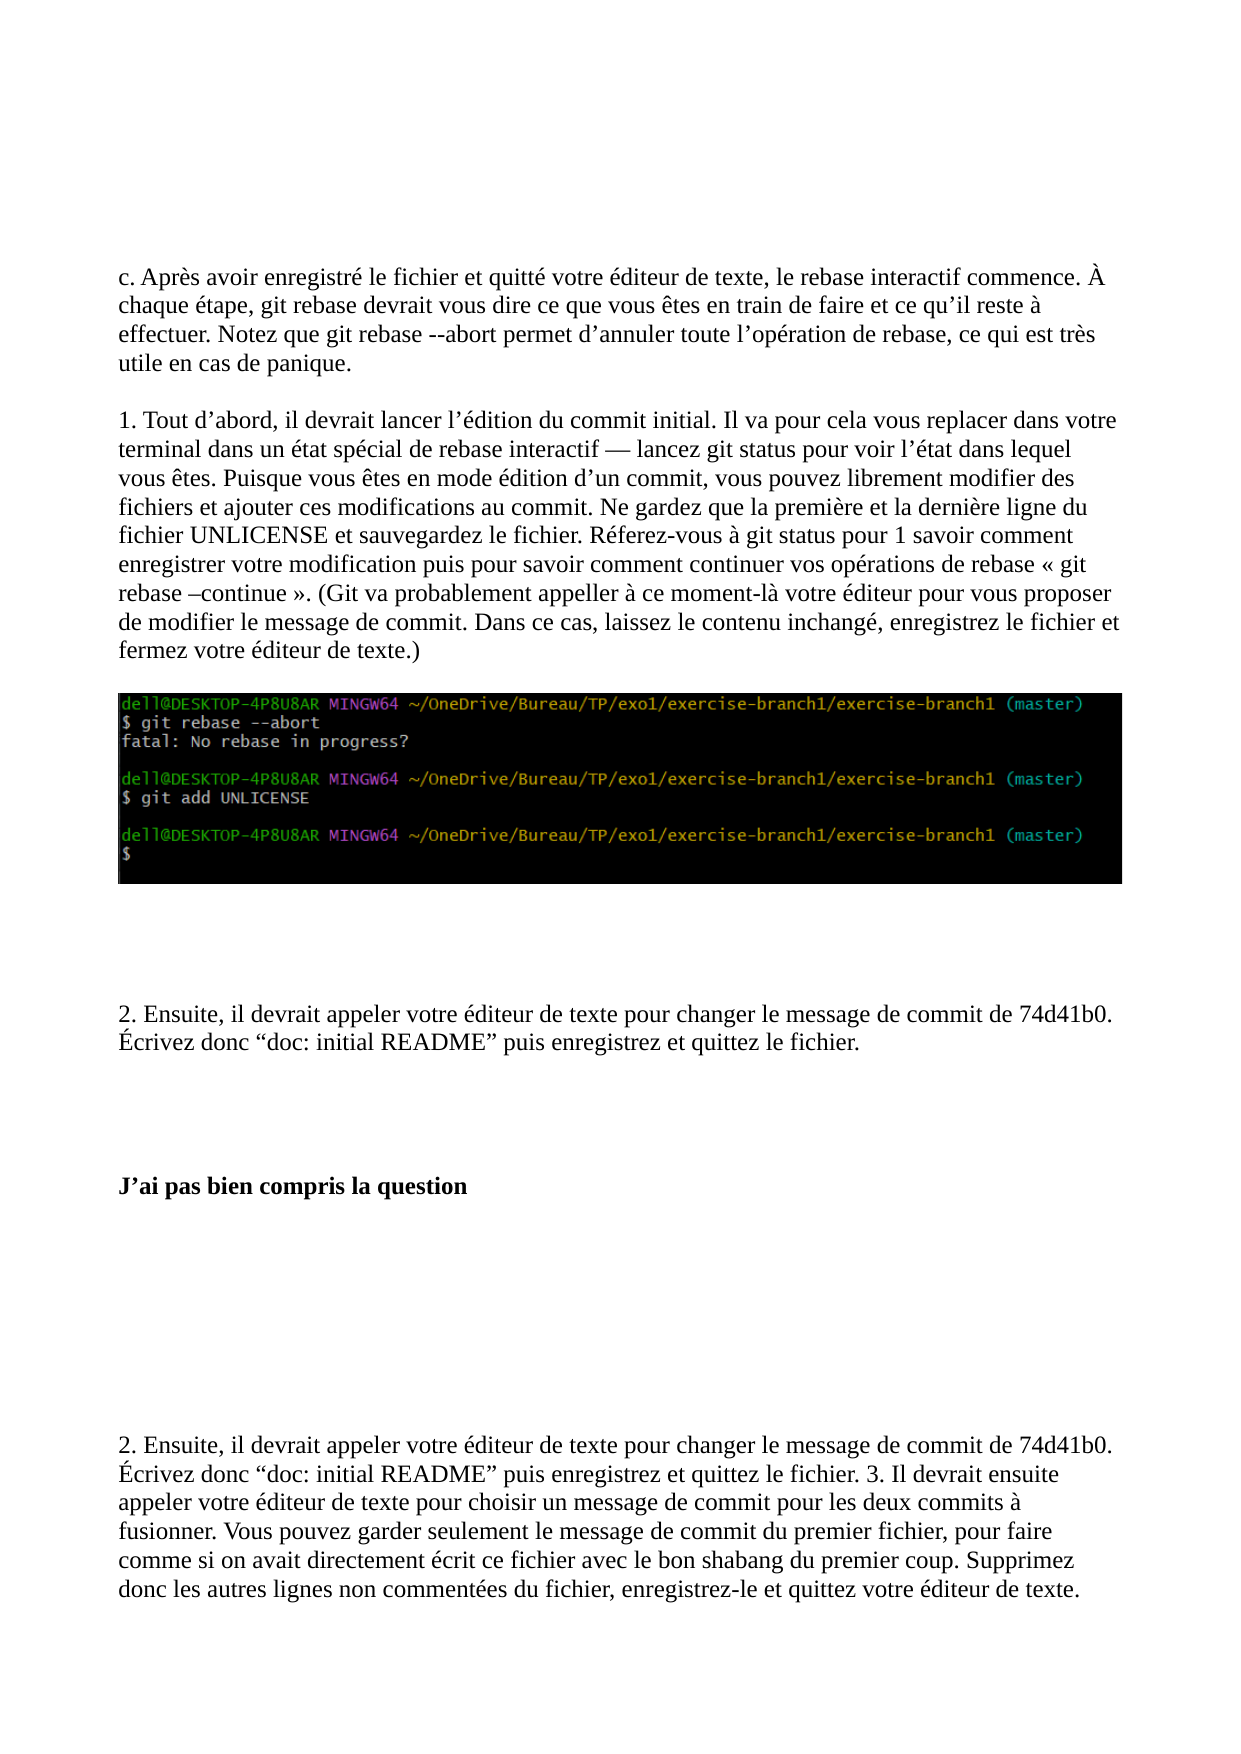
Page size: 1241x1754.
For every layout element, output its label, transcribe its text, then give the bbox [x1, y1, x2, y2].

text 2. Ensuite, il devrait appeler votre éditeur de texte pour changer le message de commit de 74d41b0. Écrivez donc “doc: initial README” puis enregistrez et quittez le fichier. 3. Il devrait ensuite appeler votre éditeur de texte pour choisir un message de commit pour les deux commits à fusionner. Vous pouvez garder seulement le message de commit du premier fichier, pour faire comme si on avait directement écrit ce fichier avec le bon shabang du premier coup. Supprimez donc les autres lignes non commentées du fichier, enregistrez-le et quittez votre éditeur de texte. [118, 1430, 1122, 1602]
text c. Après avoir enregistré le fichier et quitté votre éditeur de texte, le rebase interactif commence. À chaque étape, git rebase devrait vous dire ce que vous êtes en train de faire et ce qu’il reste à effectuer. Notez que git rebase --abort permet d’annuler toute l’opération de rebase, ce qui est très utile en cas de panique. [118, 262, 1122, 377]
text J’ai pas bien compris la question [118, 1171, 1122, 1200]
text 2. Ensuite, il devrait appeler votre éditeur de texte pour changer le message de commit de 74d41b0. Écrivez donc “doc: initial README” puis enregistrez et quittez le fichier. [118, 999, 1122, 1056]
text 1. Tout d’abord, il devrait lancer l’édition du commit initial. Il va pour cela vous replacer dans votre terminal dans un état spécial de rebase interactif — lancez git status pour voir l’état dans lequel vous êtes. Puisque vous êtes en mode édition d’un commit, vous pouvez librement modifier des fichiers et ajouter ces modifications au commit. Ne gardez que la première et la dernière ligne du fichier UNLICENSE et sauvegardez le fichier. Réferez-vous à git status pour 1 savoir comment enregistrer votre modification puis pour savoir comment continuer vos opérations de rebase « git rebase –continue ». (Git va probablement appeller à ce moment-là votre éditeur pour vous proposer de modifier le message de commit. Dans ce cas, laissez le contenu inchangé, enregistrez le fichier et fermez votre éditeur de texte.) [118, 406, 1122, 664]
picture [118, 693, 1123, 884]
